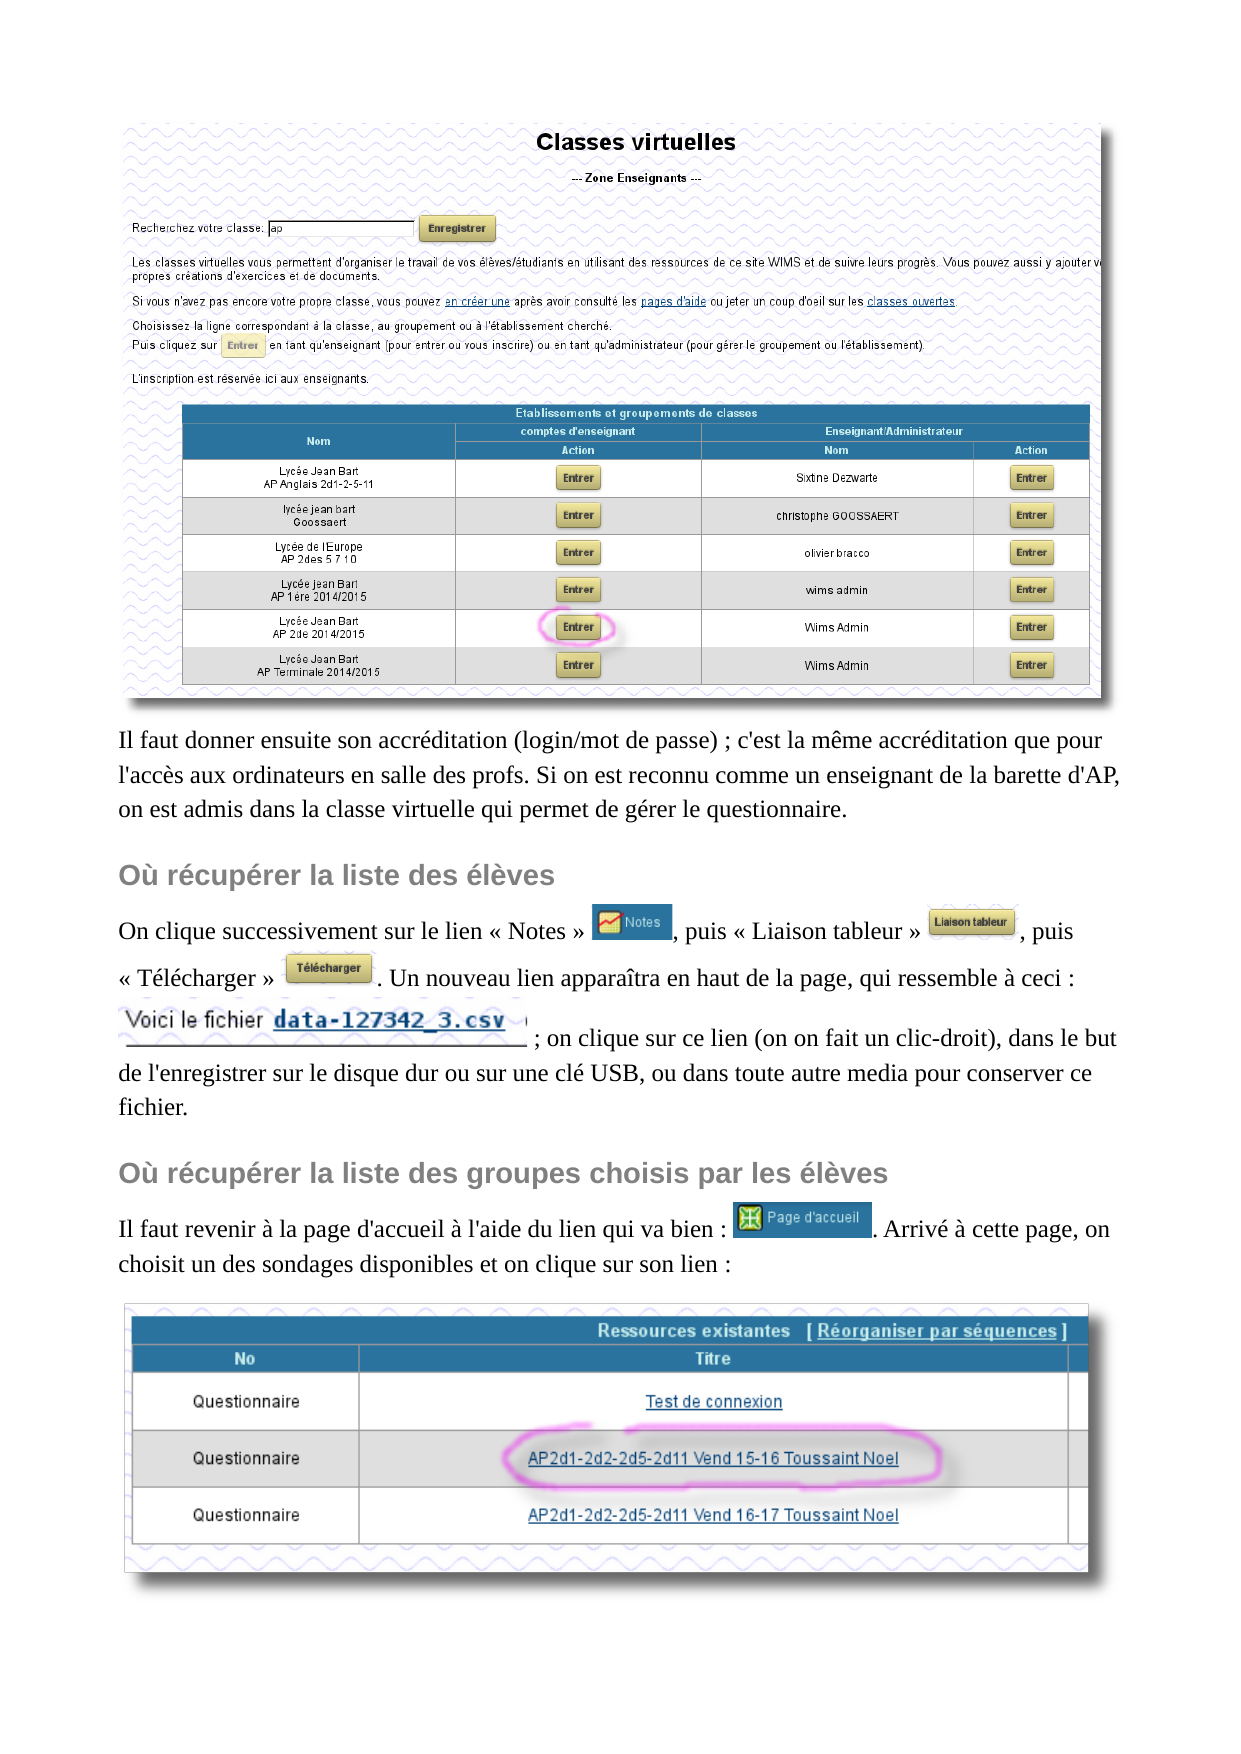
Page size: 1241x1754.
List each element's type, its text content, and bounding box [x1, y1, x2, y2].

subtitle Où récupérer la liste des groupes choisis par les élèves [118, 1156, 1122, 1189]
picture [118, 118, 1123, 720]
picture [118, 1297, 1123, 1607]
subtitle Où récupérer la liste des élèves [118, 858, 1122, 892]
text Il faut donner ensuite son accréditation (login/mot de passe) ; c'est la même accréditation que pour l'accès aux ordinateurs en salle des profs. Si on est reconnu comme un enseignant de la barette d'AP, on est admis dans la classe virtuelle qui permet de gérer le questionnaire. [118, 720, 1122, 823]
picture [733, 1202, 872, 1238]
picture [591, 904, 673, 940]
text Il faut revenir à la page d'accueil à l'aide du lien qui va bien : . Arrivé à cette page, on choisit un des sondages disponibles et on clique sur son lien : [118, 1202, 1122, 1277]
text On clique successivement sur le lien « Notes » , puis « Liaison tableur » , puis « Télécharger » . Un nouveau lien apparaîtra en haut de la page, qui ressemble à ceci : ; on clique sur ce lien (on on fait un clic-droit), dans le but de l'enregistrer sur le disque dur ou sur une clé USB, ou dans toute autre media pour conserver ce fichier. [118, 904, 1122, 1121]
picture [118, 997, 528, 1047]
picture [280, 950, 377, 987]
picture [927, 904, 1020, 940]
